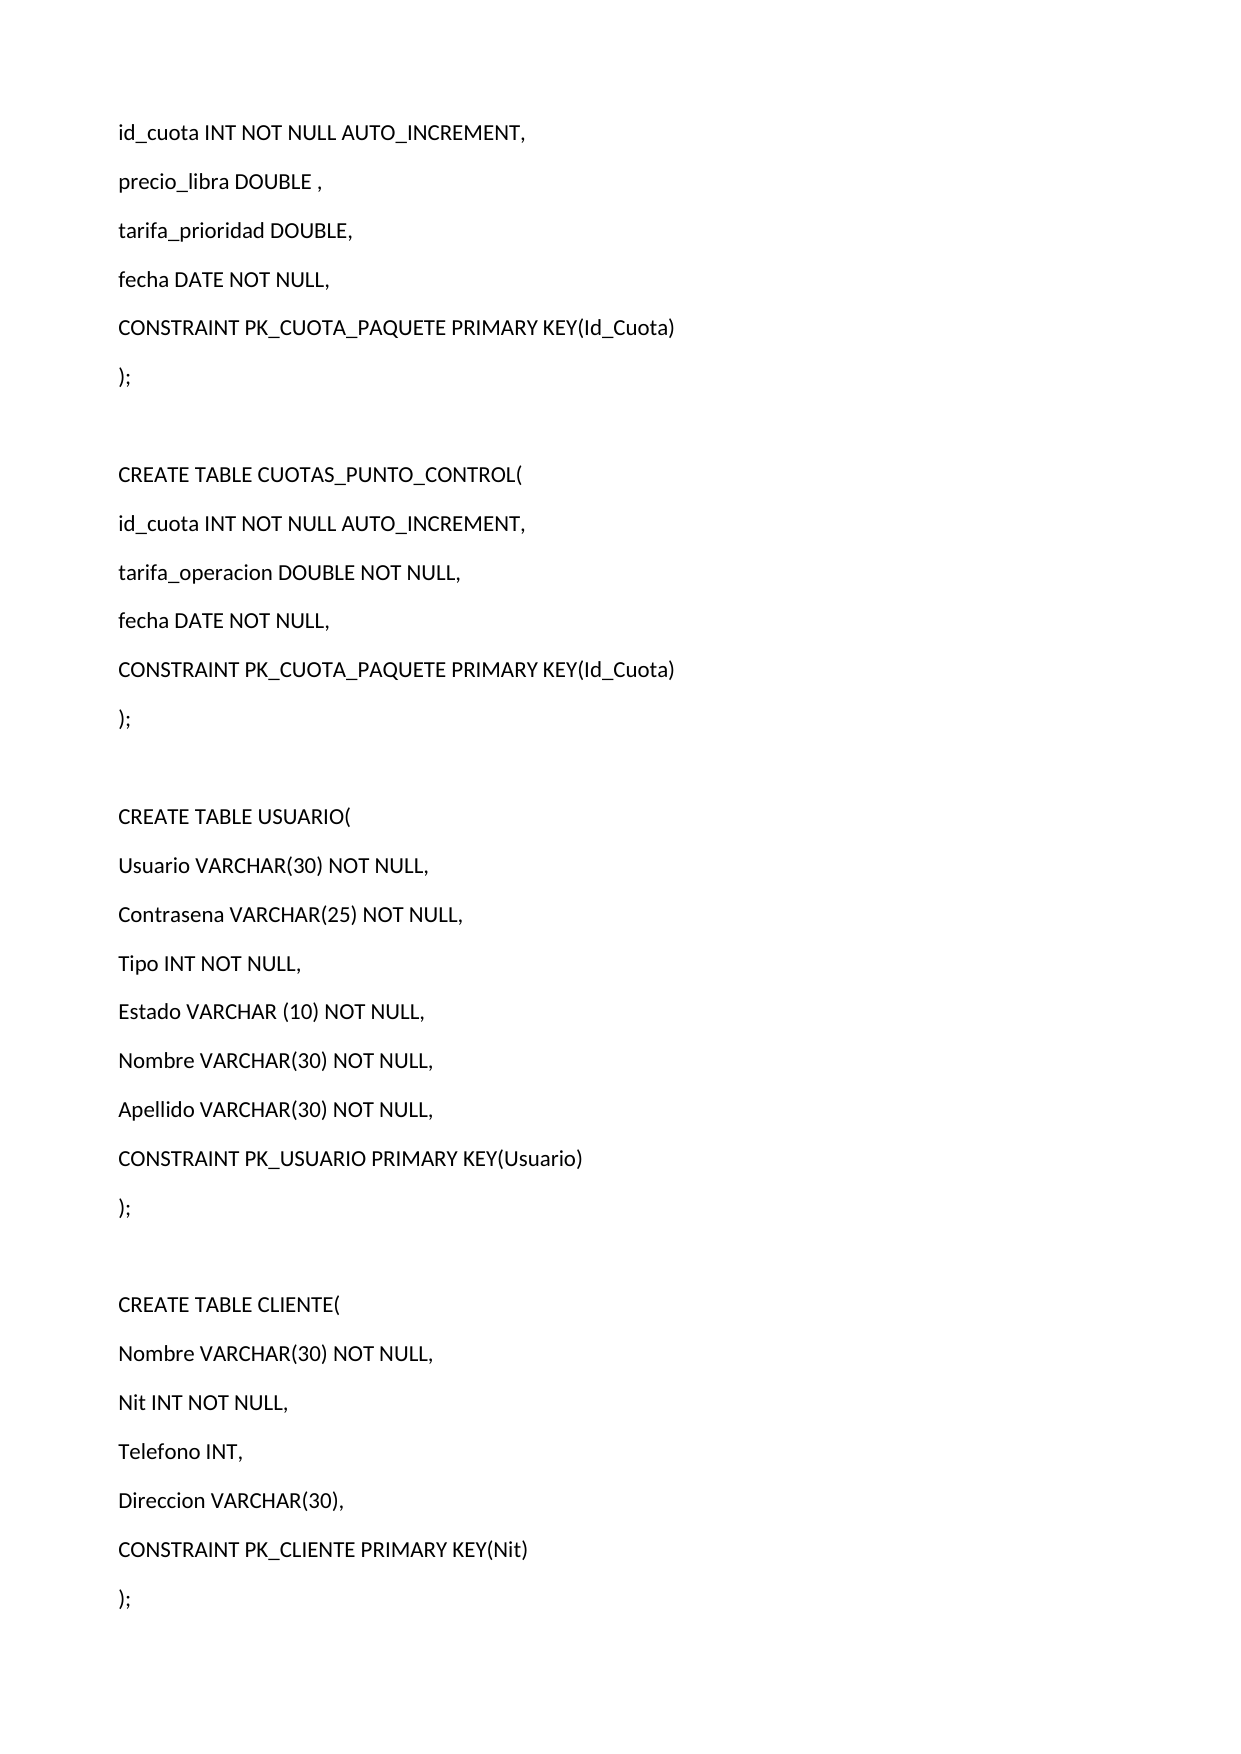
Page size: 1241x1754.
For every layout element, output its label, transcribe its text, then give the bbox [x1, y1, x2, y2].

text ); [118, 1584, 1122, 1612]
text CREATE TABLE USUARIO( [118, 802, 1122, 830]
text fecha DATE NOT NULL, [118, 607, 1122, 635]
text fecha DATE NOT NULL, [118, 265, 1122, 293]
text Nombre VARCHAR(30) NOT NULL, [118, 1046, 1122, 1074]
text id_cuota INT NOT NULL AUTO_INCREMENT, [118, 118, 1122, 146]
text CREATE TABLE CLIENTE( [118, 1291, 1122, 1319]
text Estado VARCHAR (10) NOT NULL, [118, 997, 1122, 1026]
text Apellido VARCHAR(30) NOT NULL, [118, 1095, 1122, 1123]
text CONSTRAINT PK_CUOTA_PAQUETE PRIMARY KEY(Id_Cuota) [118, 313, 1122, 342]
text Contrasena VARCHAR(25) NOT NULL, [118, 900, 1122, 928]
text tarifa_operacion DOUBLE NOT NULL, [118, 558, 1122, 586]
text tarifa_prioridad DOUBLE, [118, 216, 1122, 244]
text Direccion VARCHAR(30), [118, 1486, 1122, 1514]
text Nombre VARCHAR(30) NOT NULL, [118, 1339, 1122, 1367]
text Tipo INT NOT NULL, [118, 949, 1122, 977]
text ); [118, 1193, 1122, 1221]
text precio_libra DOUBLE , [118, 167, 1122, 195]
text Telefono INT, [118, 1437, 1122, 1465]
text CONSTRAINT PK_CUOTA_PAQUETE PRIMARY KEY(Id_Cuota) [118, 656, 1122, 683]
text CONSTRAINT PK_USUARIO PRIMARY KEY(Usuario) [118, 1144, 1122, 1172]
text Usuario VARCHAR(30) NOT NULL, [118, 851, 1122, 879]
text Nit INT NOT NULL, [118, 1388, 1122, 1416]
text id_cuota INT NOT NULL AUTO_INCREMENT, [118, 509, 1122, 537]
text ); [118, 704, 1122, 732]
text CONSTRAINT PK_CLIENTE PRIMARY KEY(Nit) [118, 1535, 1122, 1563]
text CREATE TABLE CUOTAS_PUNTO_CONTROL( [118, 460, 1122, 488]
text ); [118, 362, 1122, 390]
